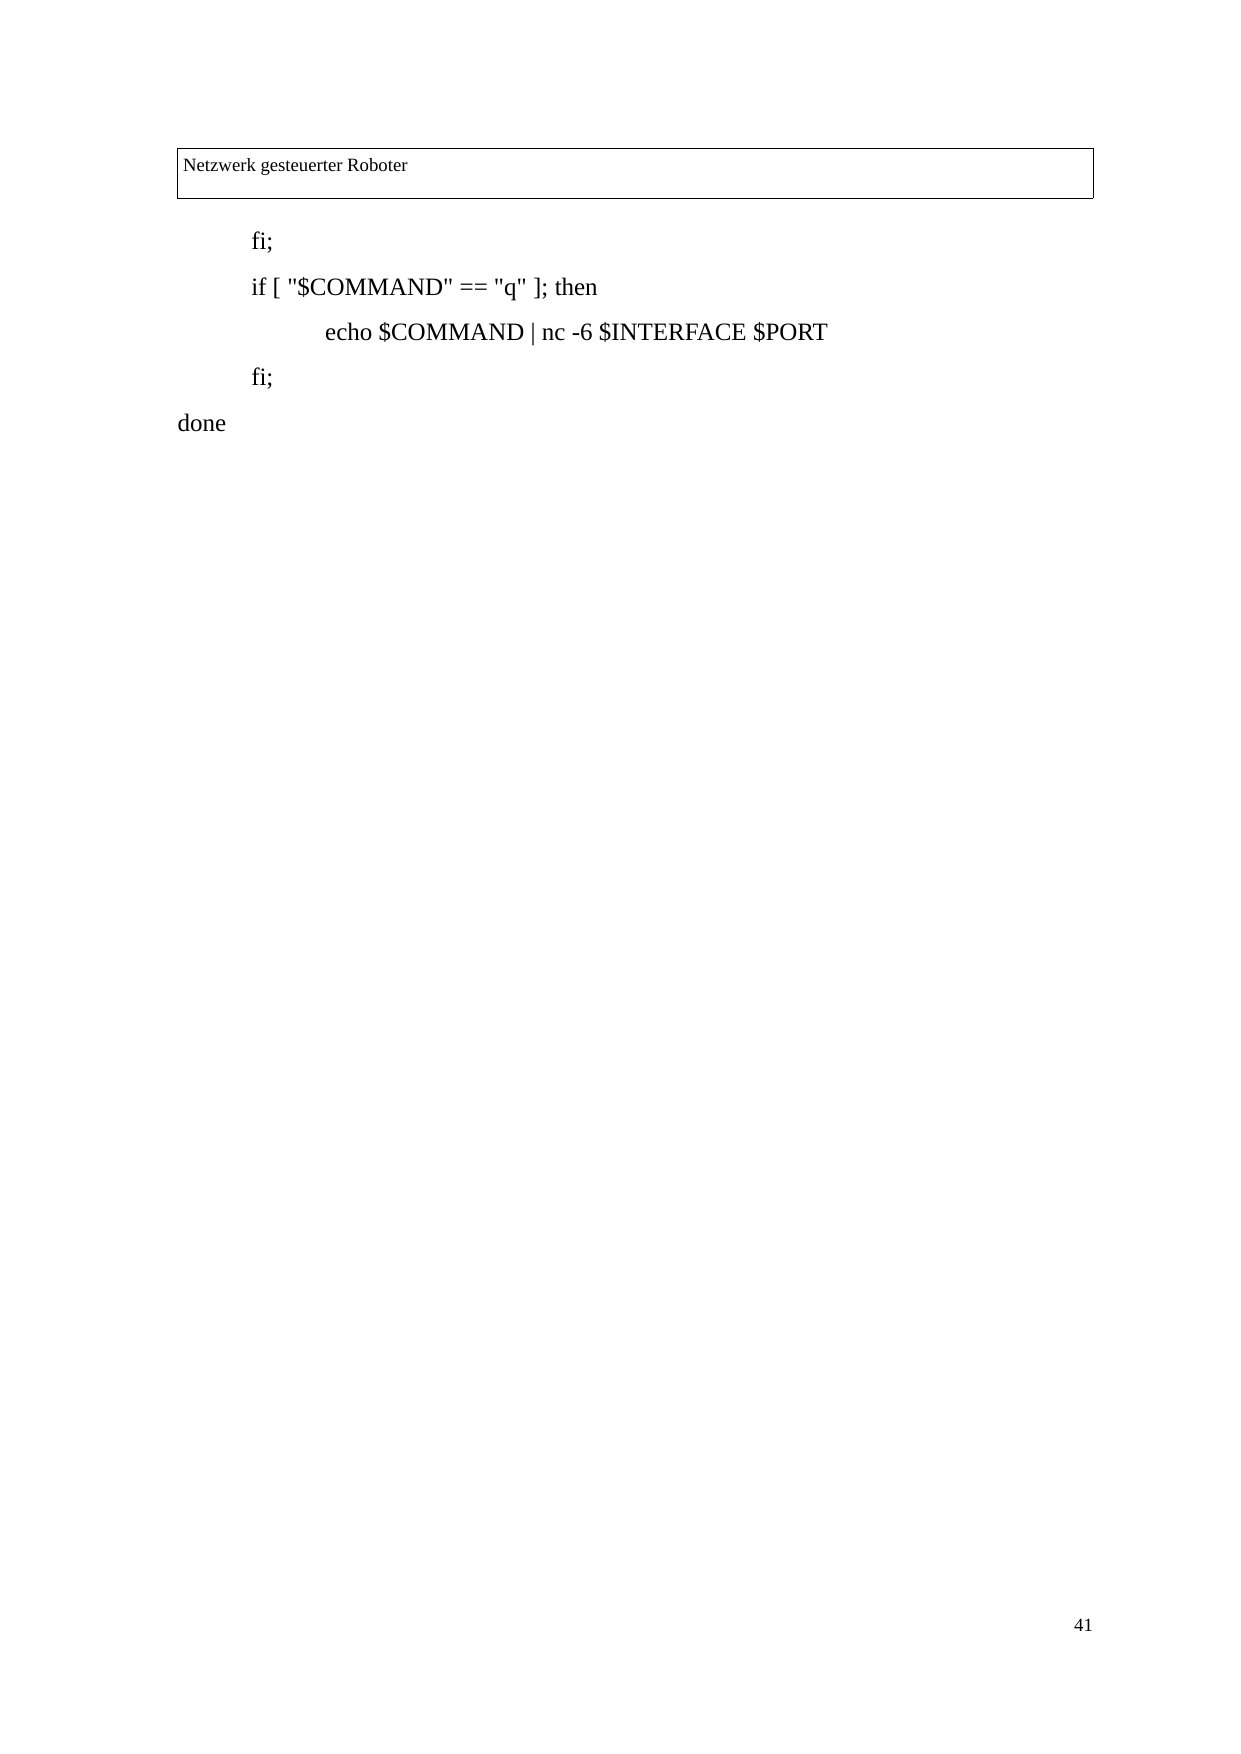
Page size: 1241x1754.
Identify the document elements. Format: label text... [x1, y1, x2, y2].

text if [ "$COMMAND" == "q" ]; then [177, 272, 1093, 300]
text fi; [177, 226, 1093, 255]
text fi; [177, 362, 1093, 391]
text done [177, 408, 1093, 437]
text echo $COMMAND | nc -6 $INTERFACE $PORT [177, 317, 1093, 346]
